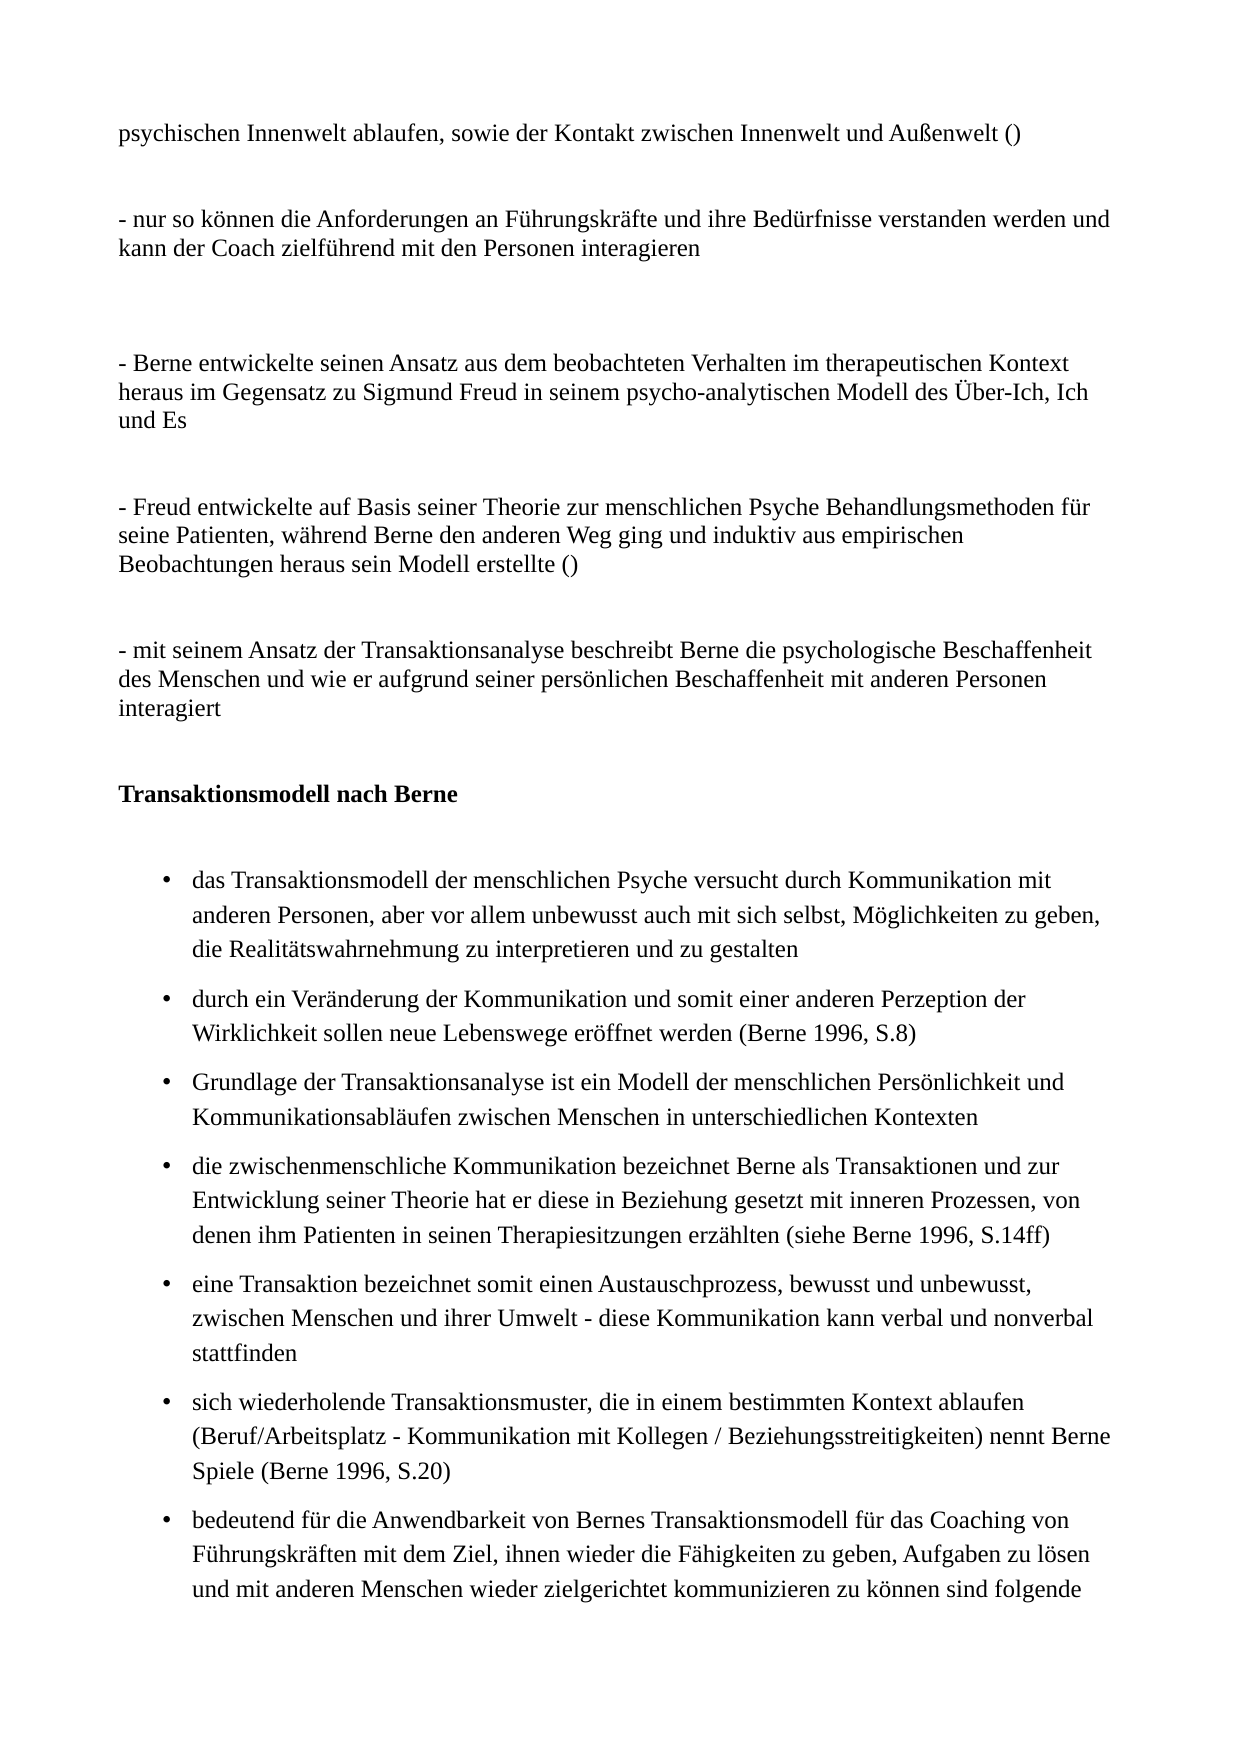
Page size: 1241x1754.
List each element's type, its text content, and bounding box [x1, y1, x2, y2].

text - Freud entwickelte auf Basis seiner Theorie zur menschlichen Psyche Behandlungsmethoden für seine Patienten, während Berne den anderen Weg ging und induktiv aus empirischen Beobachtungen heraus sein Modell erstellte () [118, 492, 1122, 578]
text - mit seinem Ansatz der Transaktionsanalyse beschreibt Berne die psychologische Beschaffenheit des Menschen und wie er aufgrund seiner persönlichen Beschaffenheit mit anderen Personen interagiert [118, 636, 1122, 722]
text psychischen Innenwelt ablaufen, sowie der Kontakt zwischen Innenwelt und Außenwelt () [118, 118, 1122, 147]
list das Transaktionsmodell der menschlichen Psyche versucht durch Kommunikation mit anderen Personen, aber vor allem unbewusst auch mit sich selbst, Möglichkeiten zu geben, die Realitätswahrnehmung zu interpretieren und zu gestalten [162, 866, 1122, 963]
list sich wiederholende Transaktionsmuster, die in einem bestimmten Kontext ablaufen (Beruf/Arbeitsplatz - Kommunikation mit Kollegen / Beziehungsstreitigkeiten) nennt Berne Spiele (Berne 1996, S.20) [162, 1387, 1122, 1484]
text - nur so können die Anforderungen an Führungskräfte und ihre Bedürfnisse verstanden werden und kann der Coach zielführend mit den Personen interagieren [118, 204, 1122, 262]
list bedeutend für die Anwendbarkeit von Bernes Transaktionsmodell für das Coaching von Führungskräften mit dem Ziel, ihnen wieder die Fähigkeiten zu geben, Aufgaben zu lösen und mit anderen Menschen wieder zielgerichtet kommunizieren zu können sind folgende [162, 1505, 1122, 1602]
list durch ein Veränderung der Kommunikation und somit einer anderen Perzeption der Wirklichkeit sollen neue Lebenswege eröffnet werden (Berne 1996, S.8) [162, 984, 1122, 1047]
text Transaktionsmodell nach Berne [118, 779, 1122, 808]
list Grundlage der Transaktionsanalyse ist ein Modell der menschlichen Persönlichkeit und Kommunikationsabläufen zwischen Menschen in unterschiedlichen Kontexten [162, 1067, 1122, 1130]
list die zwischenmenschliche Kommunikation bezeichnet Berne als Transaktionen und zur Entwicklung seiner Theorie hat er diese in Beziehung gesetzt mit inneren Prozessen, von denen ihm Patienten in seinen Therapiesitzungen erzählten (siehe Berne 1996, S.14ff) [162, 1151, 1122, 1248]
list eine Transaktion bezeichnet somit einen Austauschprozess, bewusst und unbewusst, zwischen Menschen und ihrer Umwelt - diese Kommunikation kann verbal und nonverbal stattfinden [162, 1269, 1122, 1366]
text - Berne entwickelte seinen Ansatz aus dem beobachteten Verhalten im therapeutischen Kontext heraus im Gegensatz zu Sigmund Freud in seinem psycho-analytischen Modell des Über-Ich, Ich und Es [118, 348, 1122, 434]
